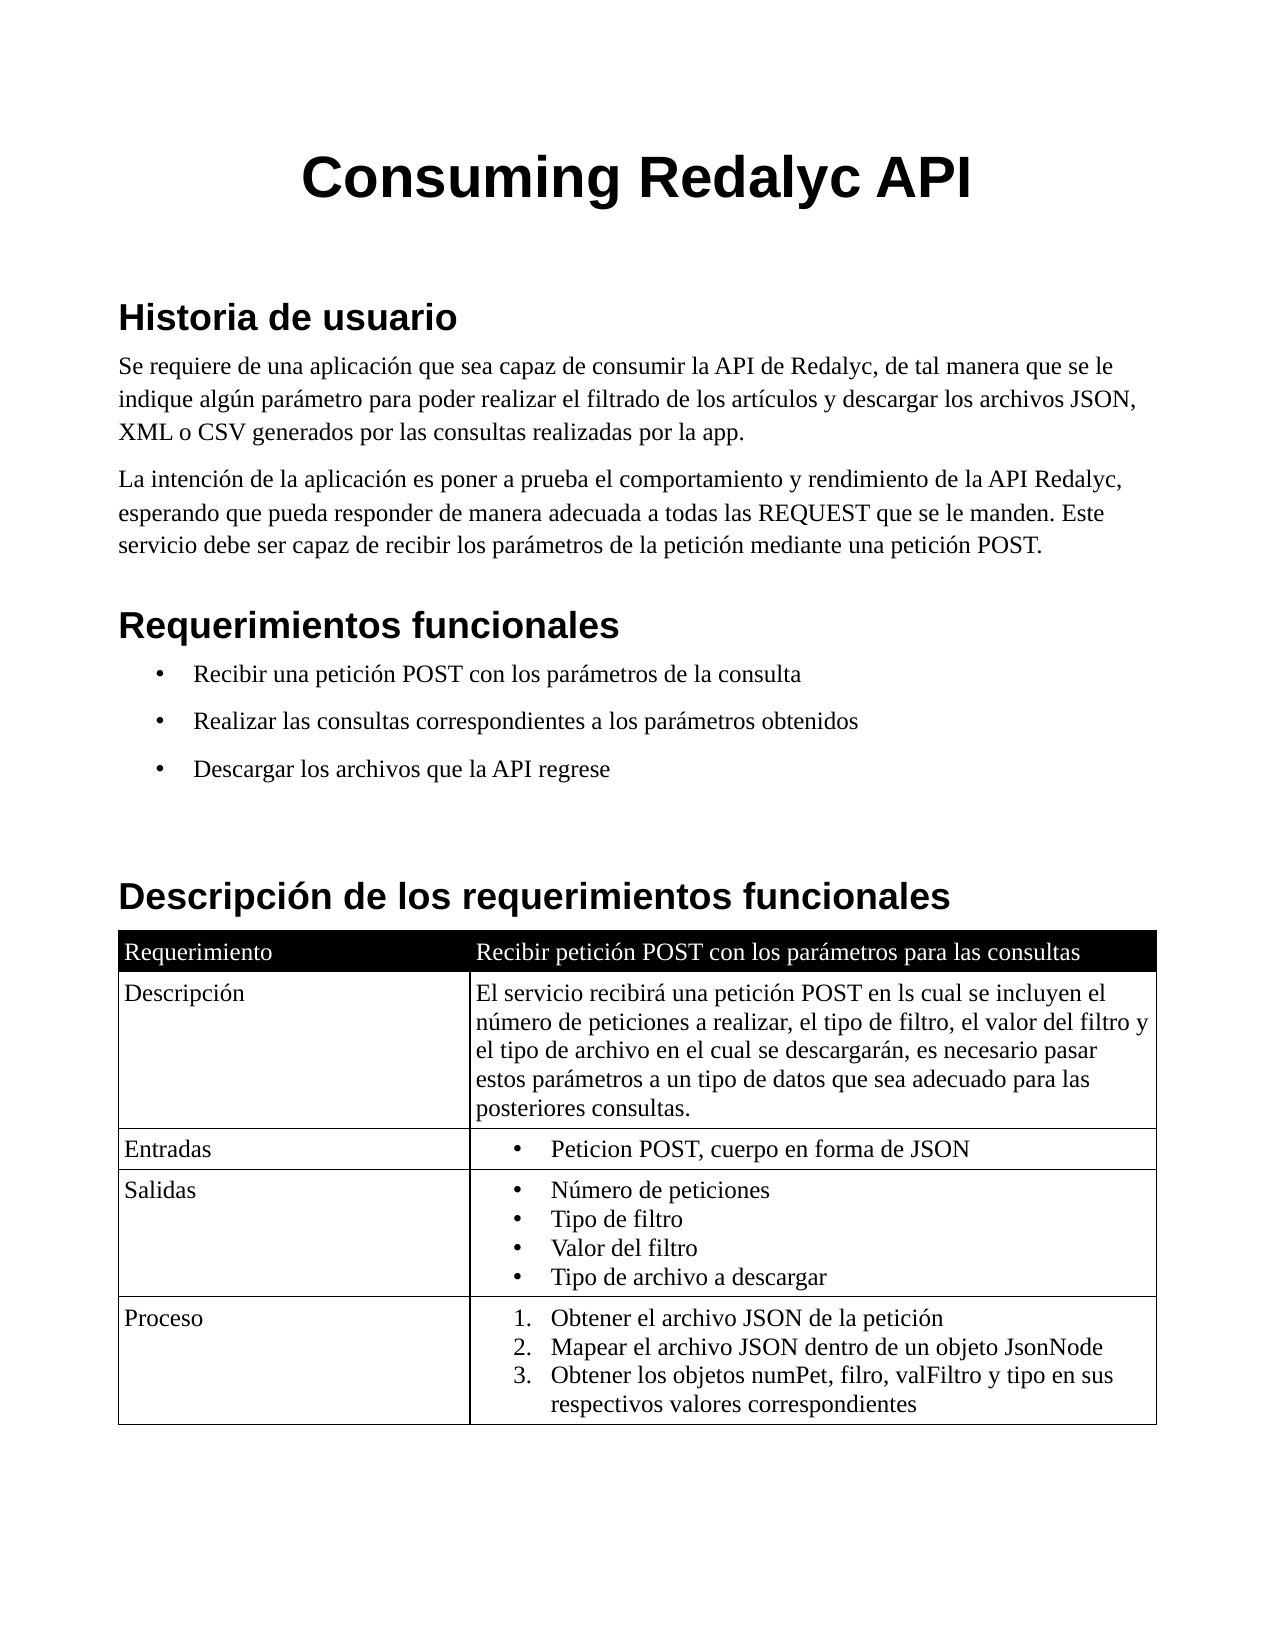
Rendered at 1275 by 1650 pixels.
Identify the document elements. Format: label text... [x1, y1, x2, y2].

table_cell Descripción [119, 972, 469, 1127]
text Se requiere de una aplicación que sea capaz de consumir la API de Redalyc, de tal manera que se le indique algún parámetro para poder realizar el filtrado de los artículos y descargar los archivos JSON, XML o CSV generados por las consultas realizadas por la app. [118, 351, 1157, 446]
table_cell Obtener el archivo JSON de la petición Mapear el archivo JSON dentro de un objeto JsonNode Obtener los objetos numPet, filro, valFiltro y tipo en sus respectivos valores correspondientes [471, 1297, 1156, 1424]
title Consuming Redalyc API [118, 143, 1157, 210]
list Recibir una petición POST con los parámetros de la consulta [156, 659, 1157, 688]
table_cell Número de peticiones Tipo de filtro Valor del filtro Tipo de archivo a descargar [471, 1170, 1156, 1296]
text La intención de la aplicación es poner a prueba el comportamiento y rendimiento de la API Redalyc, esperando que pueda responder de manera adecuada a todas las REQUEST que se le manden. Este servicio debe ser capaz de recibir los parámetros de la petición mediante una petición POST. [118, 464, 1157, 559]
subtitle Requerimientos funcionales [118, 603, 1157, 646]
table_cell Peticion POST, cuerpo en forma de JSON [471, 1129, 1156, 1169]
table_header Recibir petición POST con los parámetros para las consultas [471, 931, 1156, 971]
table_cell Salidas [119, 1170, 469, 1296]
table_header Requerimiento [119, 931, 469, 971]
subtitle Historia de usuario [118, 295, 1157, 338]
table_cell Entradas [119, 1129, 469, 1169]
subtitle Descripción de los requerimientos funcionales [118, 874, 1157, 917]
table_cell El servicio recibirá una petición POST en ls cual se incluyen el número de peticiones a realizar, el tipo de filtro, el valor del filtro y el tipo de archivo en el cual se descargarán, es necesario pasar estos parámetros a un tipo de datos que sea adecuado para las posteriores consultas. [471, 972, 1156, 1127]
list Realizar las consultas correspondientes a los parámetros obtenidos [156, 706, 1157, 735]
list Descargar los archivos que la API regrese [156, 754, 1157, 783]
table_cell Proceso [119, 1297, 469, 1424]
